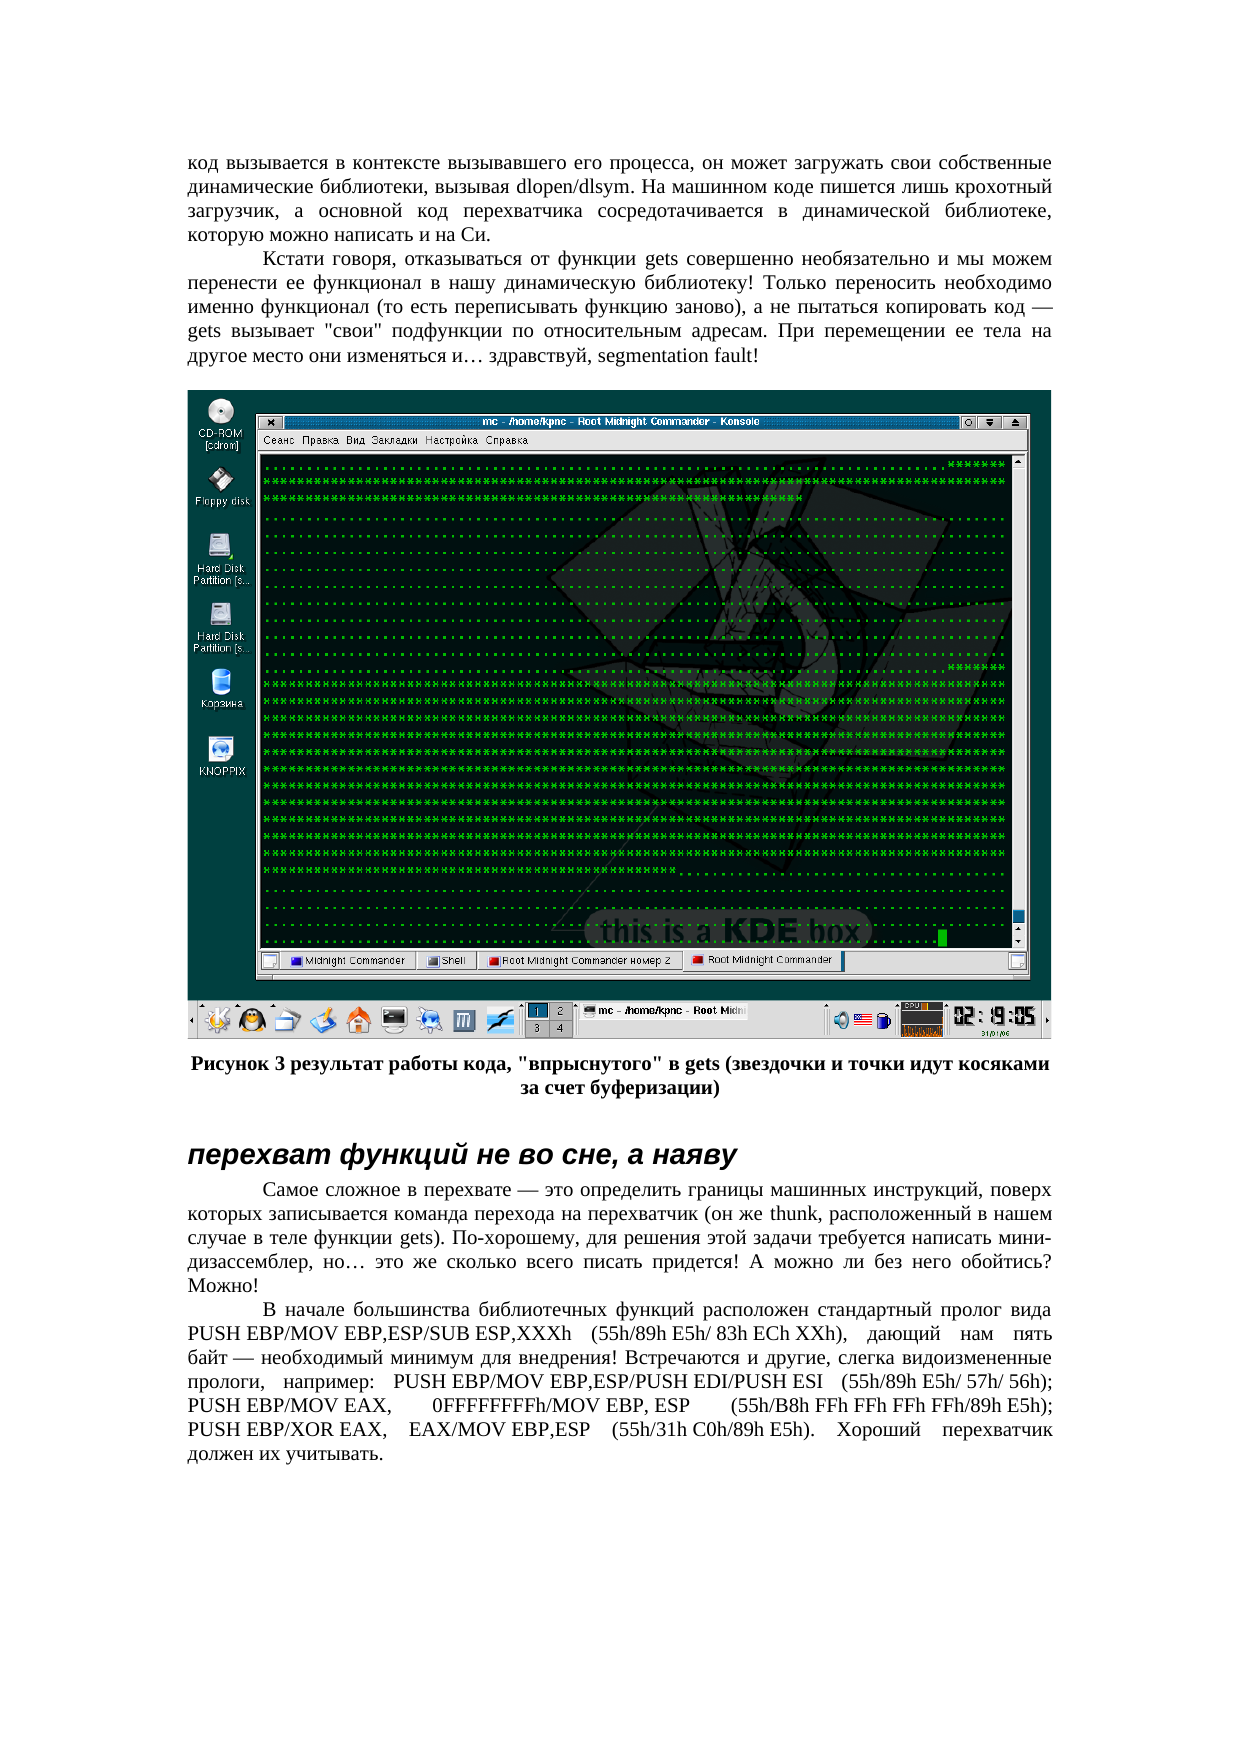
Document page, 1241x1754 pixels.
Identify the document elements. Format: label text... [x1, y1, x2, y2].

picture [187, 390, 1052, 1039]
text Самое сложное в перехвате — это определить границы машинных инструкций, поверх которых записывается команда перехода на перехватчик (он же thunk, расположенный в нашем случае в теле функции gets). По-хорошему, для решения этой задачи требуется написать мини-дизассемблер, но… это же сколько всего писать придется! А можно ли без него обойтись? Можно! [187, 1176, 1053, 1297]
text код вызывается в контексте вызывавшего его процесса, он может загружать свои собственные динамические библиотеки, вызывая dlopen/dlsym. На машинном коде пишется лишь крохотный загрузчик, а основной код перехватчика сосредотачивается в динамической библиотеке, которую можно написать и на Си. [187, 150, 1053, 246]
text В начале большинства библиотечных функций расположен стандартный пролог вида PUSH EBP/MOV EBP,ESP/SUB ESP,XXXh (55h/89h E5h/ 83h ECh XXh), дающий нам пять байт — необходимый минимум для внедрения! Встречаются и другие, слегка видоизмененные прологи, например: PUSH EBP/MOV EBP,ESP/PUSH EDI/PUSH ESI (55h/89h E5h/ 57h/ 56h); PUSH EBP/MOV EAX, 0FFFFFFFFh/MOV EBP, ESP (55h/B8h FFh FFh FFh FFh/89h E5h); PUSH EBP/XOR EAX, EAX/MOV EBP,ESP (55h/31h C0h/89h E5h). Хороший перехватчик должен их учитывать. [187, 1297, 1053, 1465]
subtitle перехват функций не во сне, а наяву [187, 1137, 1053, 1170]
text Кстати говоря, отказываться от функции gets совершенно необязательно и мы можем перенести ее функционал в нашу динамическую библиотеку! Только переносить необходимо именно функционал (то есть переписывать функцию заново), а не пытаться копировать код — gets вызывает "свои" подфункции по относительным адресам. При перемещении ее тела на другое место они изменяться и… здравствуй, segmentation fault! [187, 246, 1053, 367]
text Рисунок 3 результат работы кода, "впрыснутого" в gets (звездочки и точки идут косяками за счет буферизации) [187, 1051, 1053, 1099]
